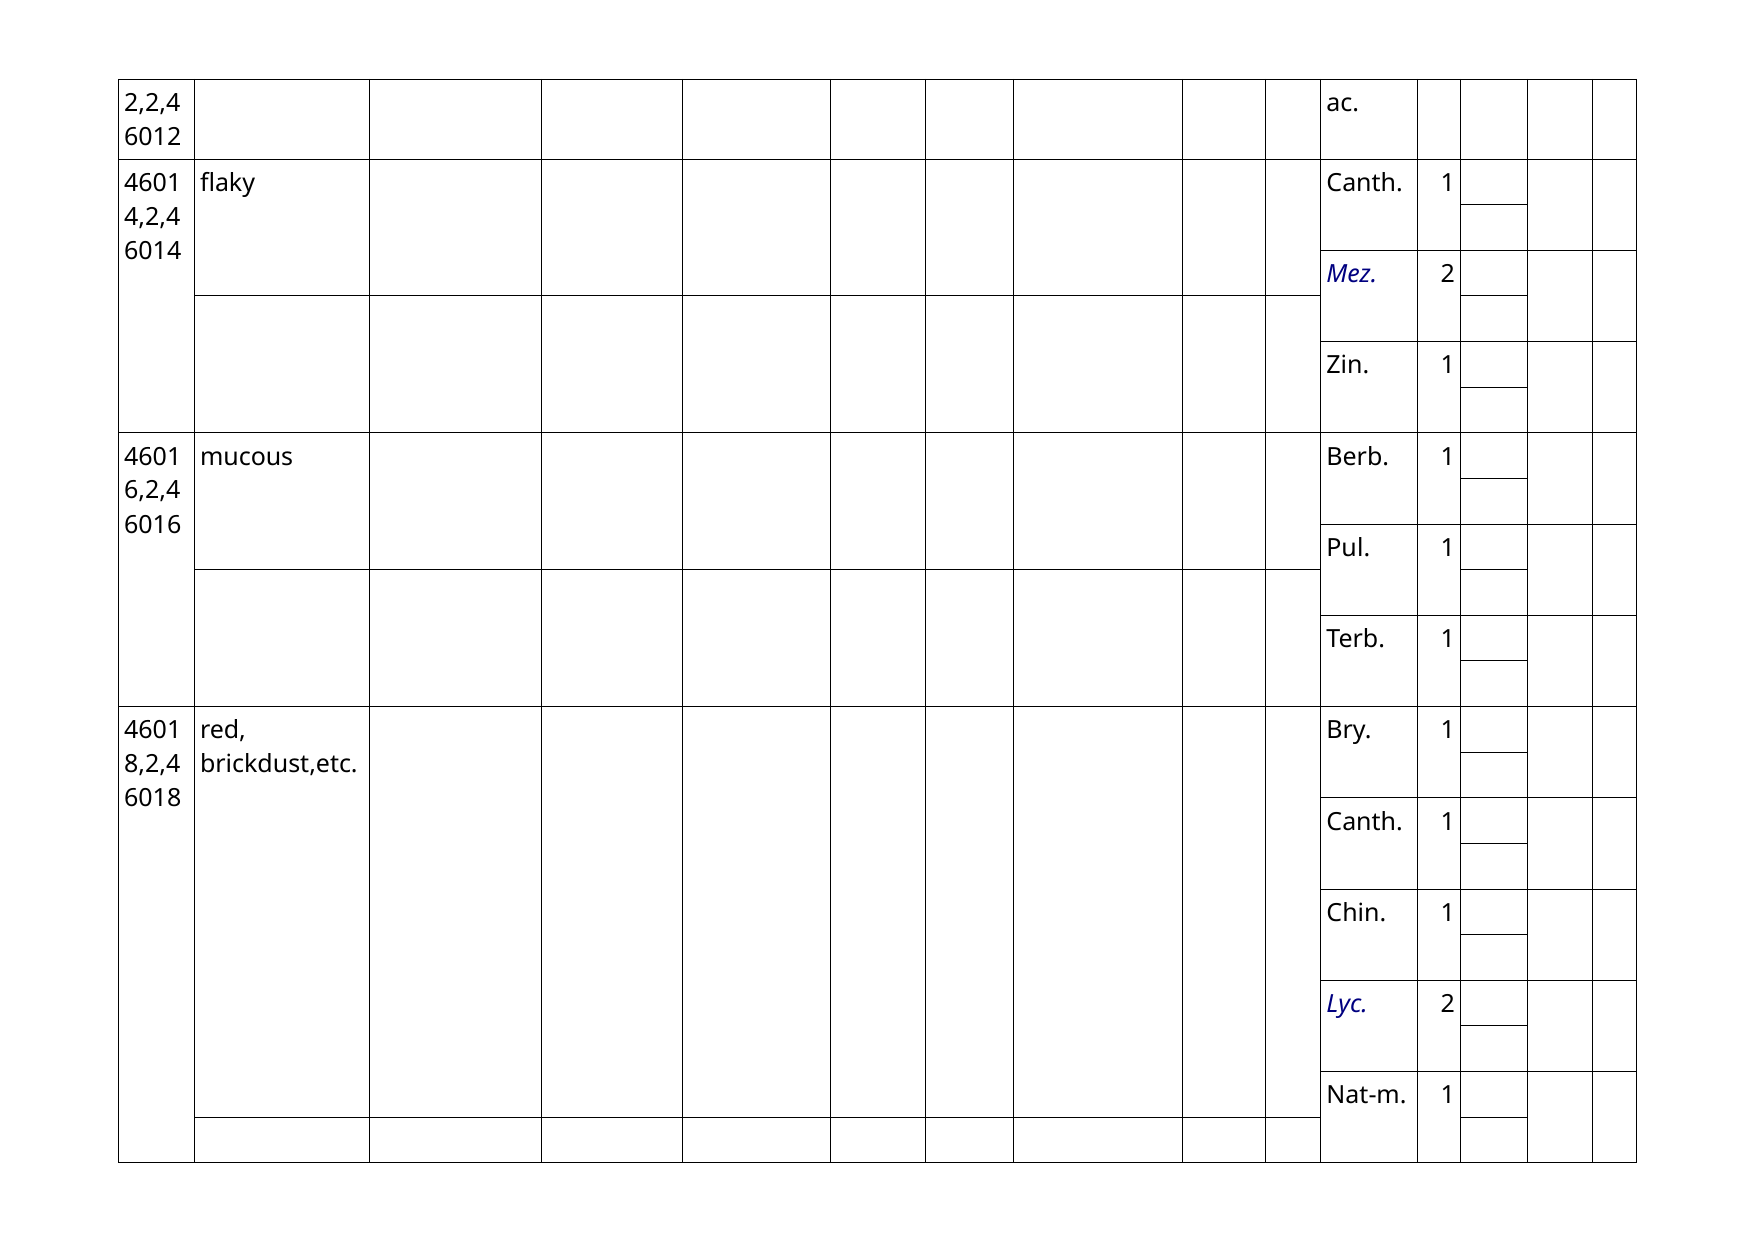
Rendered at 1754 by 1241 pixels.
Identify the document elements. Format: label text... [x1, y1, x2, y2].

table_cell [1461, 80, 1527, 158]
table_cell [542, 160, 682, 295]
table_cell Bry. [1321, 707, 1417, 797]
table_cell [1266, 80, 1320, 158]
table_cell [542, 296, 682, 432]
table_cell Lyc. [1321, 981, 1417, 1071]
table_cell [1014, 707, 1182, 1117]
table_cell [1183, 707, 1265, 1117]
table_cell [926, 160, 1013, 295]
table_cell [1461, 525, 1527, 569]
table_cell [1593, 707, 1636, 797]
table_cell [1461, 707, 1527, 752]
table_cell [1461, 1118, 1527, 1162]
table_cell 1 [1418, 342, 1460, 432]
table_cell Mez. [1321, 251, 1417, 341]
table_cell 2 [1418, 981, 1460, 1071]
table_cell [1461, 251, 1527, 295]
table_cell [926, 80, 1013, 158]
table_cell [1266, 707, 1320, 1117]
table_cell [1461, 160, 1527, 204]
table_cell [195, 570, 369, 706]
table_cell [542, 707, 682, 1117]
table_cell Terb. [1321, 616, 1417, 706]
table_cell 2 [1418, 251, 1460, 341]
table_cell [1528, 342, 1592, 432]
table_cell [683, 570, 830, 706]
table_cell [1014, 433, 1182, 569]
table_cell [831, 80, 925, 158]
table_cell [1593, 251, 1636, 341]
table_cell [1266, 570, 1320, 706]
table_cell [370, 1118, 541, 1162]
table_cell [1528, 981, 1592, 1071]
table_cell [542, 1118, 682, 1162]
table_cell 1 [1418, 1072, 1460, 1162]
table_cell [370, 433, 541, 569]
table_cell [1528, 525, 1592, 615]
table_cell [1461, 1072, 1527, 1117]
table_cell [1461, 753, 1527, 797]
table_cell [1266, 433, 1320, 569]
table_cell [370, 570, 541, 706]
table_cell [831, 707, 925, 1117]
table_cell [1183, 296, 1265, 432]
table_cell [370, 160, 541, 295]
table_cell [831, 296, 925, 432]
table_cell [1593, 433, 1636, 523]
table_cell 1 [1418, 160, 1460, 250]
table_cell [1461, 433, 1527, 478]
table_cell [1593, 525, 1636, 615]
table_cell [1461, 616, 1527, 660]
table_cell [1014, 1118, 1182, 1162]
table_cell [1014, 570, 1182, 706]
table_cell [1593, 342, 1636, 432]
table_cell [831, 160, 925, 295]
table_cell [1014, 160, 1182, 295]
table_cell [1593, 981, 1636, 1071]
table_cell ac. [1321, 80, 1417, 158]
table_cell [831, 433, 925, 569]
table_cell [1183, 160, 1265, 295]
table_cell [1528, 798, 1592, 888]
table_cell [1528, 707, 1592, 797]
table_cell [1593, 80, 1636, 158]
table_cell 46018,2,46018 [119, 707, 194, 1162]
table_cell [1461, 844, 1527, 888]
table_cell [1461, 935, 1527, 980]
table_cell [1014, 80, 1182, 158]
table_cell [1593, 160, 1636, 250]
table_cell [1593, 798, 1636, 888]
table_cell 1 [1418, 433, 1460, 523]
table_cell [926, 570, 1013, 706]
table_cell [1528, 616, 1592, 706]
table_cell 1 [1418, 616, 1460, 706]
table_cell [195, 296, 369, 432]
table_cell [1461, 388, 1527, 432]
table_cell [1183, 80, 1265, 158]
table_cell [1593, 890, 1636, 980]
table_cell [1266, 1118, 1320, 1162]
table_cell [683, 1118, 830, 1162]
table_cell mucous [195, 433, 369, 569]
table_cell [1461, 296, 1527, 341]
table_cell [926, 296, 1013, 432]
table_cell red, brickdust,etc. [195, 707, 369, 1117]
table_cell [370, 80, 541, 158]
table_cell [1528, 433, 1592, 523]
table_cell 2,2,46012 [119, 80, 194, 158]
table_cell [1593, 1072, 1636, 1162]
table_cell [683, 707, 830, 1117]
table_cell [1183, 433, 1265, 569]
table_cell Nat-m. [1321, 1072, 1417, 1162]
table_cell 1 [1418, 890, 1460, 980]
table_cell [683, 160, 830, 295]
table_cell Canth. [1321, 160, 1417, 250]
table_cell [926, 707, 1013, 1117]
table_cell 46014,2,46014 [119, 160, 194, 432]
table_cell [370, 707, 541, 1117]
table_cell [1593, 616, 1636, 706]
table_cell 46016,2,46016 [119, 433, 194, 706]
table_cell [926, 1118, 1013, 1162]
table_cell [1528, 1072, 1592, 1162]
table_cell [542, 80, 682, 158]
table_cell 1 [1418, 707, 1460, 797]
table_cell [1528, 160, 1592, 250]
table_cell 1 [1418, 525, 1460, 615]
table_cell Zin. [1321, 342, 1417, 432]
table_cell [683, 433, 830, 569]
table_cell [1528, 80, 1592, 158]
table_cell [683, 80, 830, 158]
table_cell [1461, 890, 1527, 934]
table_cell [1266, 296, 1320, 432]
table_cell [1461, 1026, 1527, 1071]
table_cell [831, 570, 925, 706]
table_cell Canth. [1321, 798, 1417, 888]
table_cell [1418, 80, 1460, 158]
table_cell [1461, 205, 1527, 250]
table_cell [370, 296, 541, 432]
table_cell Berb. [1321, 433, 1417, 523]
table_cell [1461, 661, 1527, 706]
table_cell [1183, 1118, 1265, 1162]
table_cell [1461, 570, 1527, 615]
table_cell [1461, 981, 1527, 1025]
table_cell [1528, 890, 1592, 980]
table_cell flaky [195, 160, 369, 295]
table_cell [542, 570, 682, 706]
table_cell [195, 1118, 369, 1162]
table_cell Chin. [1321, 890, 1417, 980]
table_cell [542, 433, 682, 569]
table_cell [195, 80, 369, 158]
table_cell [1014, 296, 1182, 432]
table_cell 1 [1418, 798, 1460, 888]
table_cell [1461, 342, 1527, 387]
table_cell [1528, 251, 1592, 341]
table_cell [1461, 798, 1527, 843]
table_cell [831, 1118, 925, 1162]
table_cell [1183, 570, 1265, 706]
table_cell Pul. [1321, 525, 1417, 615]
table_cell [683, 296, 830, 432]
table_cell [1461, 479, 1527, 523]
table_cell [1266, 160, 1320, 295]
table_cell [926, 433, 1013, 569]
